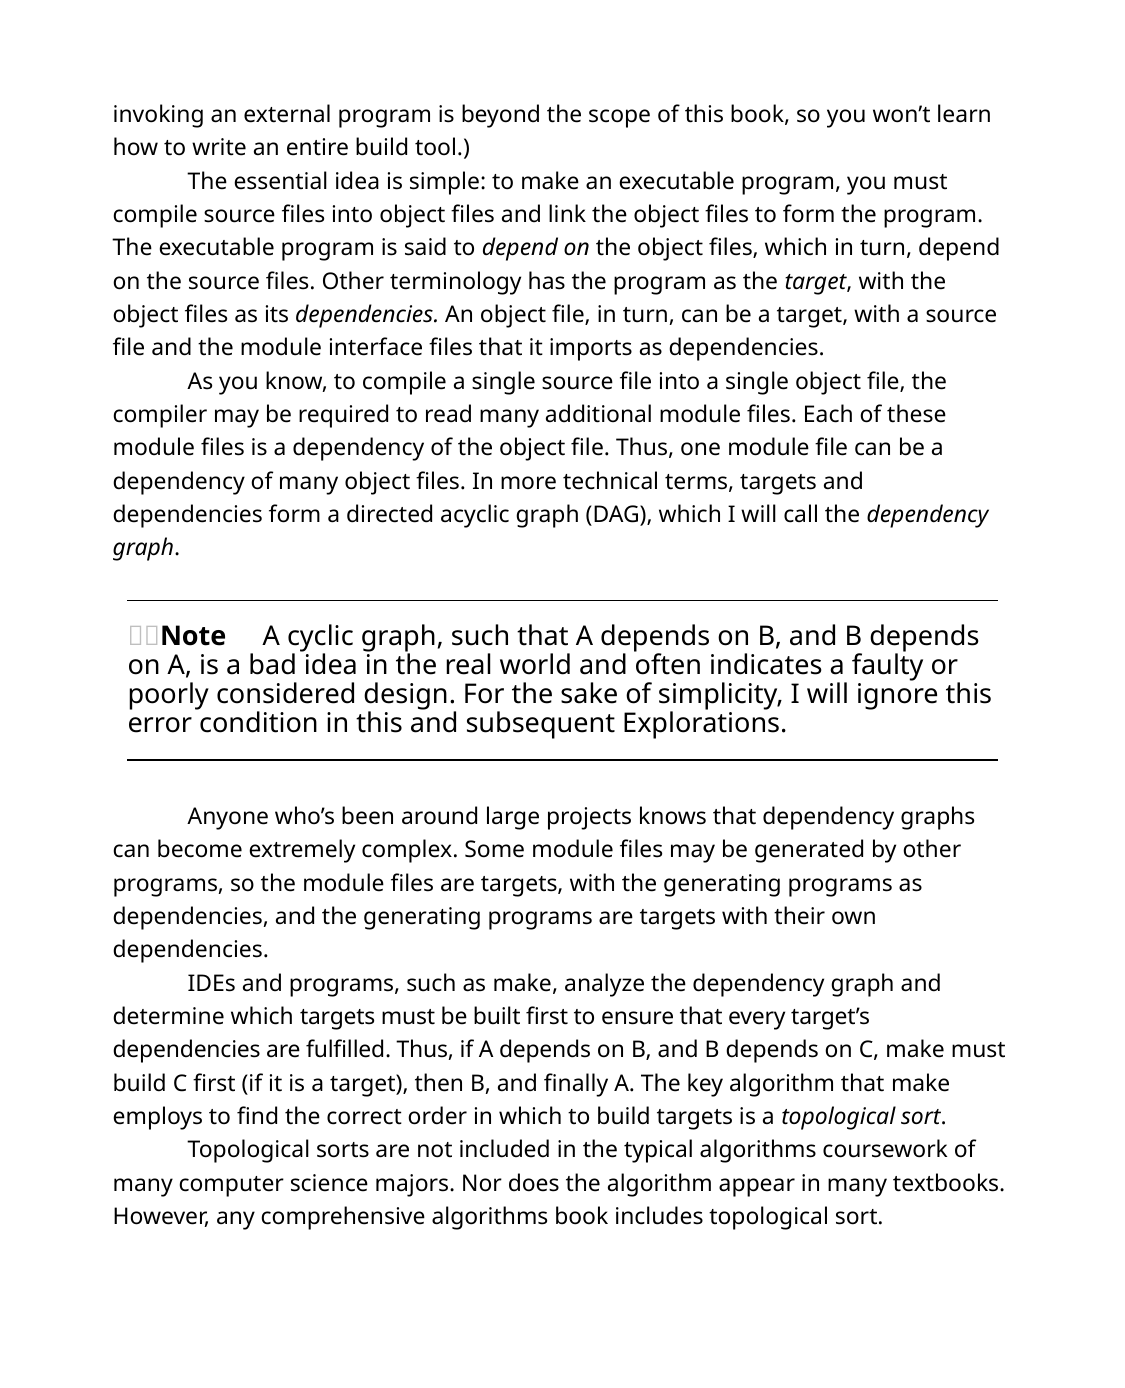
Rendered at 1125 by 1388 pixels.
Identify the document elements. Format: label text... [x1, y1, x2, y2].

text IDEs and programs, such as make, analyze the dependency graph and determine which targets must be built first to ensure that every target’s dependencies are fulfilled. Thus, if A depends on B, and B depends on C, make must build C first (if it is a target), then B, and finally A. The key algorithm that make employs to find the correct order in which to build targets is a topological sort. [112, 965, 1012, 1131]
text Note A cyclic graph, such that A depends on B, and B depends on A, is a bad idea in the real world and often indicates a faulty or poorly considered design. For the sake of simplicity, I will ignore this error condition in this and subsequent Explorations. [127, 601, 998, 759]
text As you know, to compile a single source file into a single object file, the compiler may be required to read many additional module files. Each of these module files is a dependency of the object file. Thus, one module file can be a dependency of many object files. In more technical terms, targets and dependencies form a directed acyclic graph (DAG), which I will call the dependency graph. [112, 363, 1012, 563]
text invoking an external program is beyond the scope of this book, so you won’t learn how to write an entire build tool.) [112, 96, 1012, 163]
text Anyone who’s been around large projects knows that dependency graphs can become extremely complex. Some module files may be generated by other programs, so the module files are targets, with the generating programs as dependencies, and the generating programs are targets with their own dependencies. [112, 798, 1012, 965]
text Topological sorts are not included in the typical algorithms coursework of many computer science majors. Nor does the algorithm appear in many textbooks. However, any comprehensive algorithms book includes topological sort. [112, 1131, 1012, 1231]
text The essential idea is simple: to make an executable program, you must compile source files into object files and link the object files to form the program. The executable program is said to depend on the object files, which in turn, depend on the source files. Other terminology has the program as the target, with the object files as its dependencies. An object file, in turn, can be a target, with a source file and the module interface files that it imports as dependencies. [112, 163, 1012, 363]
